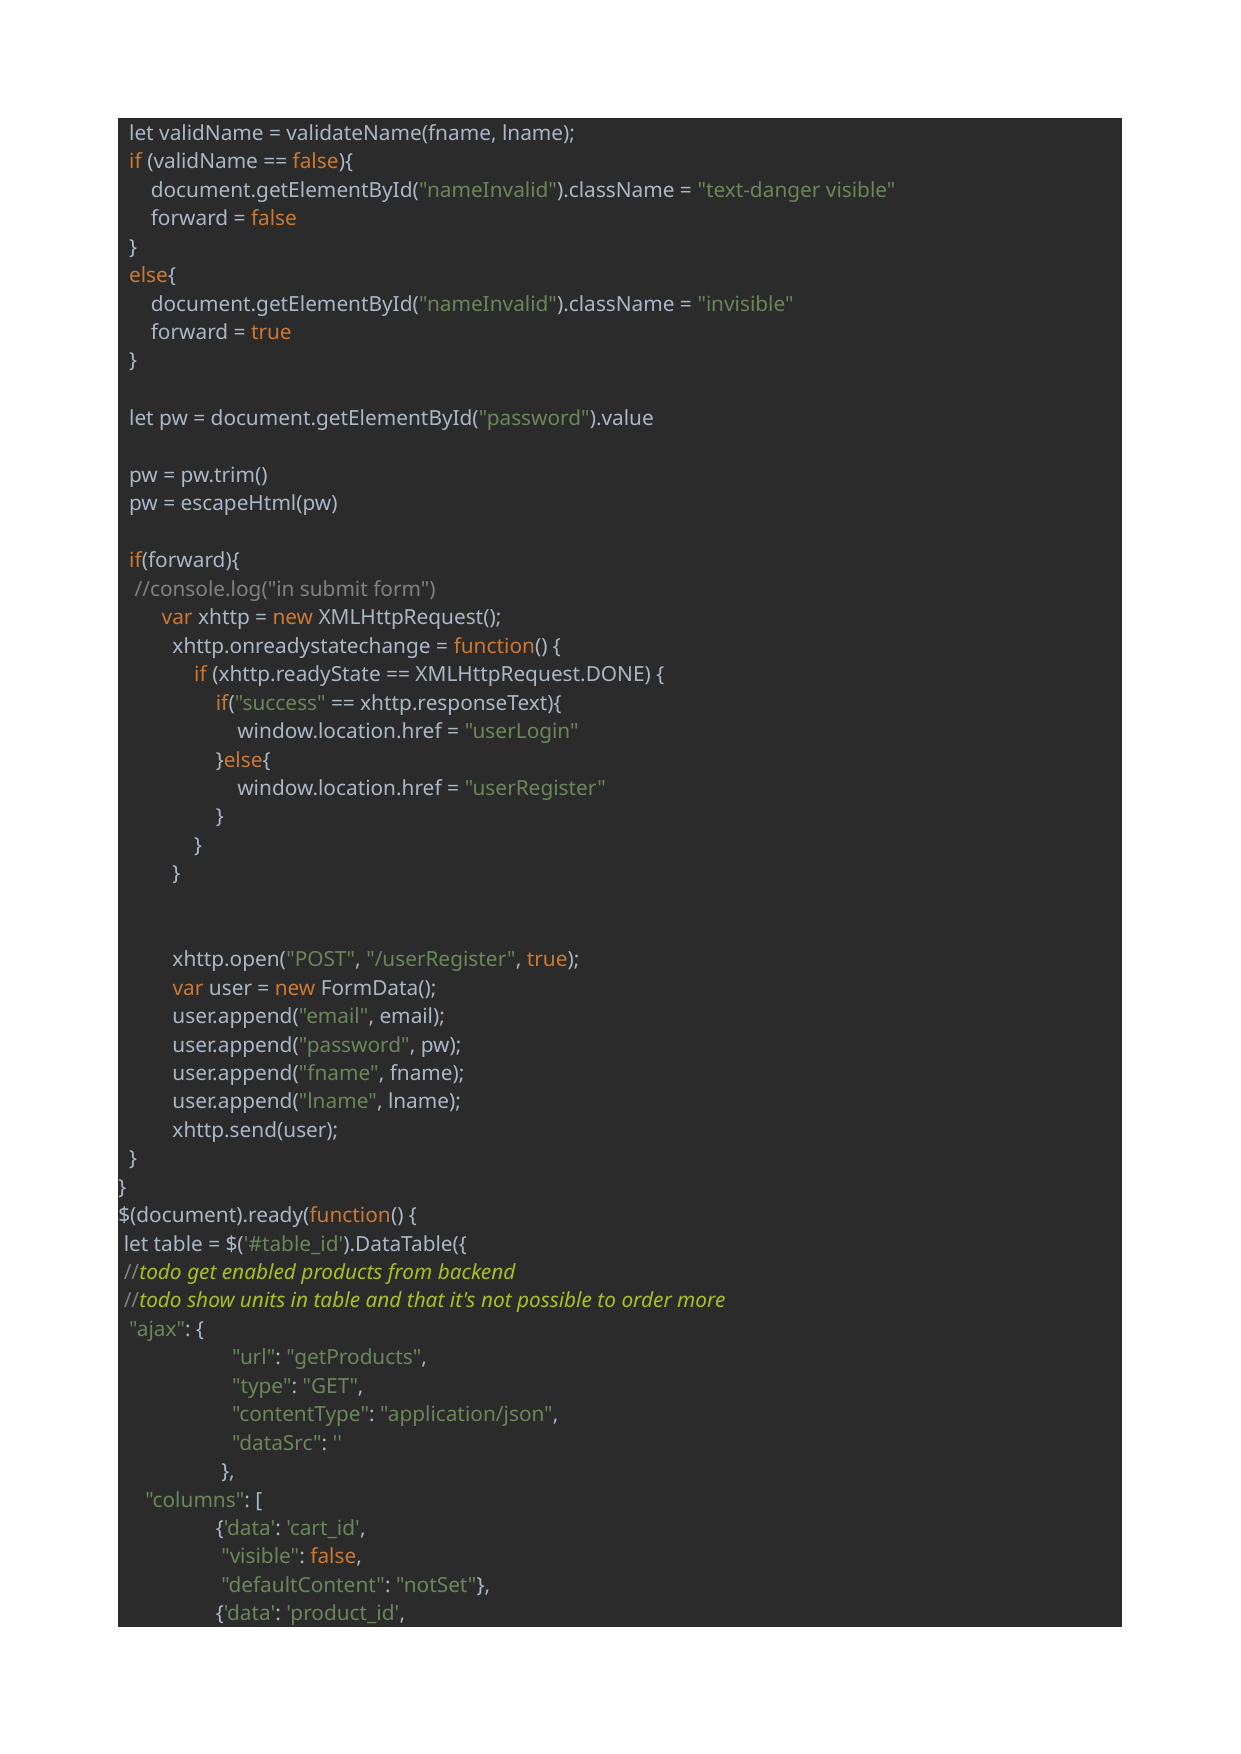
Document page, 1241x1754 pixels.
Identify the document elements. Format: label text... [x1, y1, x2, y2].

text $(document).ready(function() { let table = $('#table_id').DataTable({ //todo get enabled products from backend //todo show units in table and that it's not possible to order more "ajax": { "url": "getProducts", "type": "GET", "contentType": "application/json", "dataSrc": '' }, "columns": [ {'data': 'cart_id', "visible": false, "defaultContent": "notSet"}, {'data': 'product_id', [118, 1200, 1122, 1627]
text let validName = validateName(fname, lname); if (validName == false){ document.getElementById("nameInvalid").className = "text-danger visible" forward = false } else{ document.getElementById("nameInvalid").className = "invisible" forward = true } let pw = document.getElementById("password").value pw = pw.trim() pw = escapeHtml(pw) if(forward){ //console.log("in submit form") var xhttp = new XMLHttpRequest(); xhttp.onreadystatechange = function() { if (xhttp.readyState == XMLHttpRequest.DONE) { if("success" == xhttp.responseText){ window.location.href = "userLogin" }else{ window.location.href = "userRegister" } } } xhttp.open("POST", "/userRegister", true); var user = new FormData(); user.append("email", email); user.append("password", pw); user.append("fname", fname); user.append("lname", lname); xhttp.send(user); } } [118, 118, 1122, 1200]
